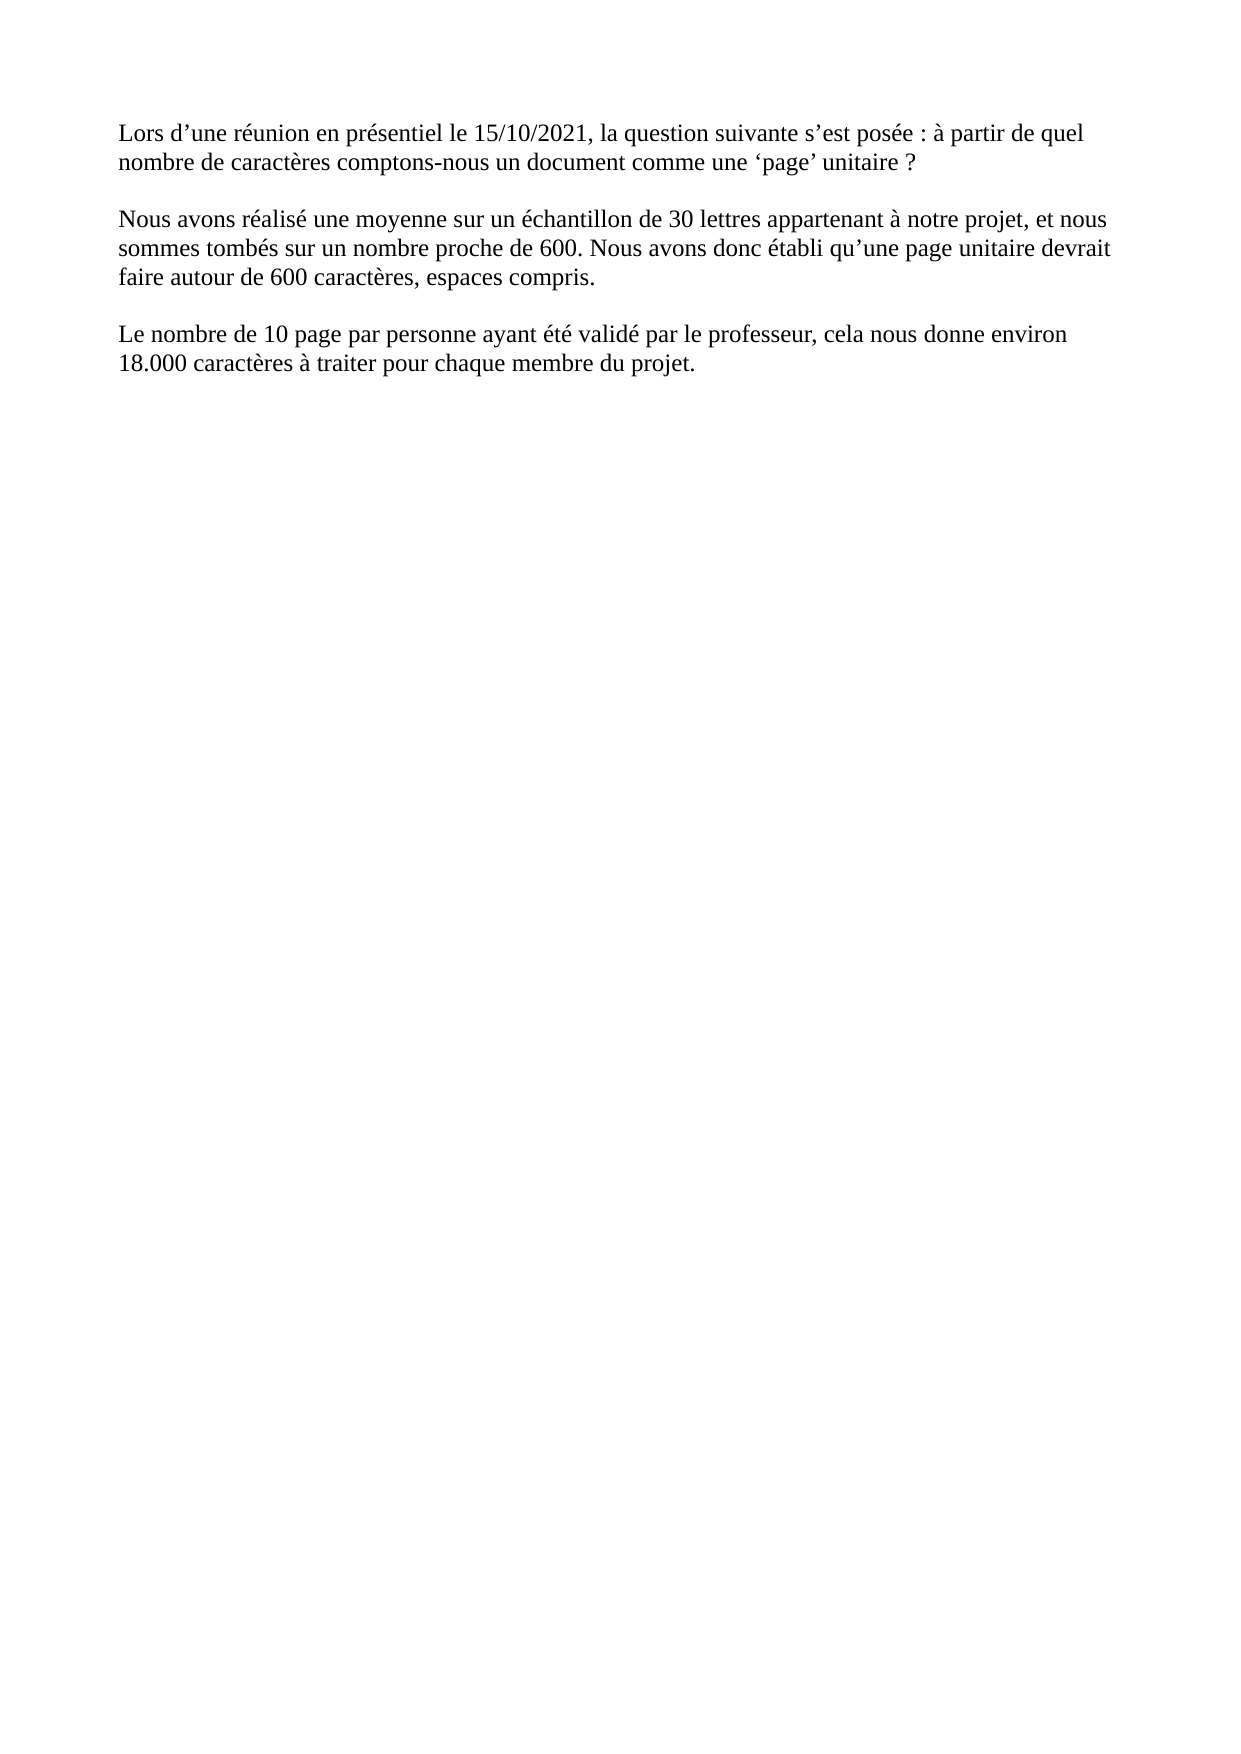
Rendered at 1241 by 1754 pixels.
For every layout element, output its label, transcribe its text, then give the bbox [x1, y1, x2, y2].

text Lors d’une réunion en présentiel le 15/10/2021, la question suivante s’est posée : à partir de quel nombre de caractères comptons-nous un document comme une ‘page’ unitaire ? [118, 118, 1122, 176]
text Le nombre de 10 page par personne ayant été validé par le professeur, cela nous donne environ 18.000 caractères à traiter pour chaque membre du projet. [118, 319, 1122, 377]
text Nous avons réalisé une moyenne sur un échantillon de 30 lettres appartenant à notre projet, et nous sommes tombés sur un nombre proche de 600. Nous avons donc établi qu’une page unitaire devrait faire autour de 600 caractères, espaces compris. [118, 204, 1122, 291]
